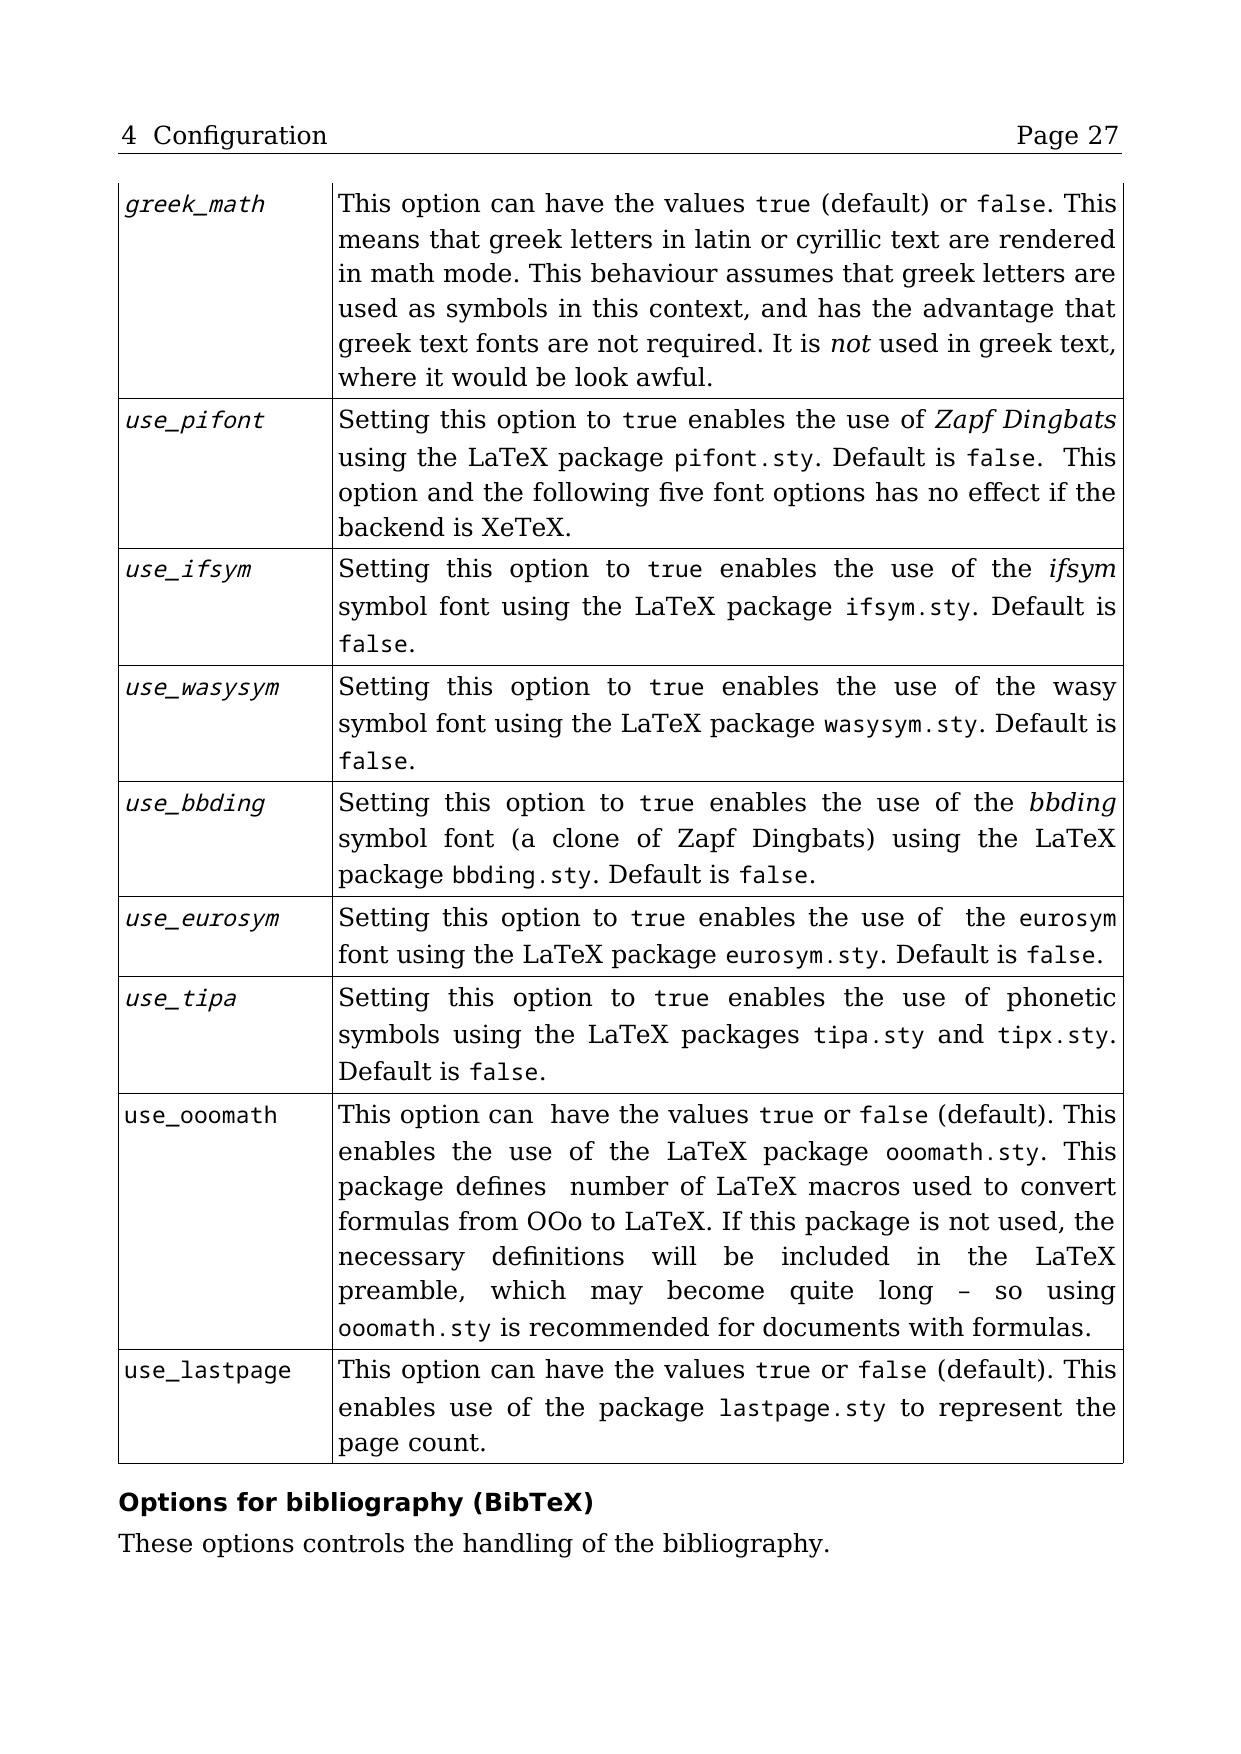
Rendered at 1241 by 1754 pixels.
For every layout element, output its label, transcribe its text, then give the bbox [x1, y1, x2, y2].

table_cell This option can have the values true or false (default). This enables the use of the LaTeX package ooomath.sty. This package defines number of LaTeX macros used to convert formulas from OOo to LaTeX. If this package is not used, the necessary definitions will be included in the LaTeX preamble, which may become quite long – so using ooomath.sty is recommended for documents with formulas. [333, 1094, 1123, 1349]
table_cell Setting this option to true enables the use of phonetic symbols using the LaTeX packages tipa.sty and tipx.sty. Default is false. [333, 977, 1123, 1093]
table_cell use_ooomath [119, 1094, 332, 1349]
table_cell Setting this option to true enables the use of the eurosym font using the LaTeX package eurosym.sty. Default is false. [333, 897, 1123, 976]
table_cell greek_math [119, 183, 332, 398]
table_cell use_tipa [119, 977, 332, 1093]
table_cell use_pifont [119, 399, 332, 548]
subtitle Options for bibliography (BibTeX) [118, 1488, 1122, 1517]
table_cell This option can have the values true (default) or false. This means that greek letters in latin or cyrillic text are rendered in math mode. This behaviour assumes that greek letters are used as symbols in this context, and has the advantage that greek text fonts are not required. It is not used in greek text, where it would be look awful. [333, 183, 1123, 398]
table_cell Setting this option to true enables the use of the wasy symbol font using the LaTeX package wasysym.sty. Default is false. [333, 666, 1123, 781]
table_cell use_wasysym [119, 666, 332, 781]
table_cell This option can have the values true or false (default). This enables use of the package lastpage.sty to represent the page count. [333, 1350, 1123, 1463]
table_cell Setting this option to true enables the use of the bbding symbol font (a clone of Zapf Dingbats) using the LaTeX package bbding.sty. Default is false. [333, 782, 1123, 896]
text These options controls the handling of the bibliography. [118, 1529, 1122, 1558]
table_cell Setting this option to true enables the use of Zapf Dingbats using the LaTeX package pifont.sty. Default is false. This option and the following five font options has no effect if the backend is XeTeX. [333, 399, 1123, 548]
table_cell use_lastpage [119, 1350, 332, 1463]
table_cell Setting this option to true enables the use of the ifsym symbol font using the LaTeX package ifsym.sty. Default is false. [333, 549, 1123, 665]
table_cell use_bbding [119, 782, 332, 896]
table_cell use_eurosym [119, 897, 332, 976]
table_cell use_ifsym [119, 549, 332, 665]
